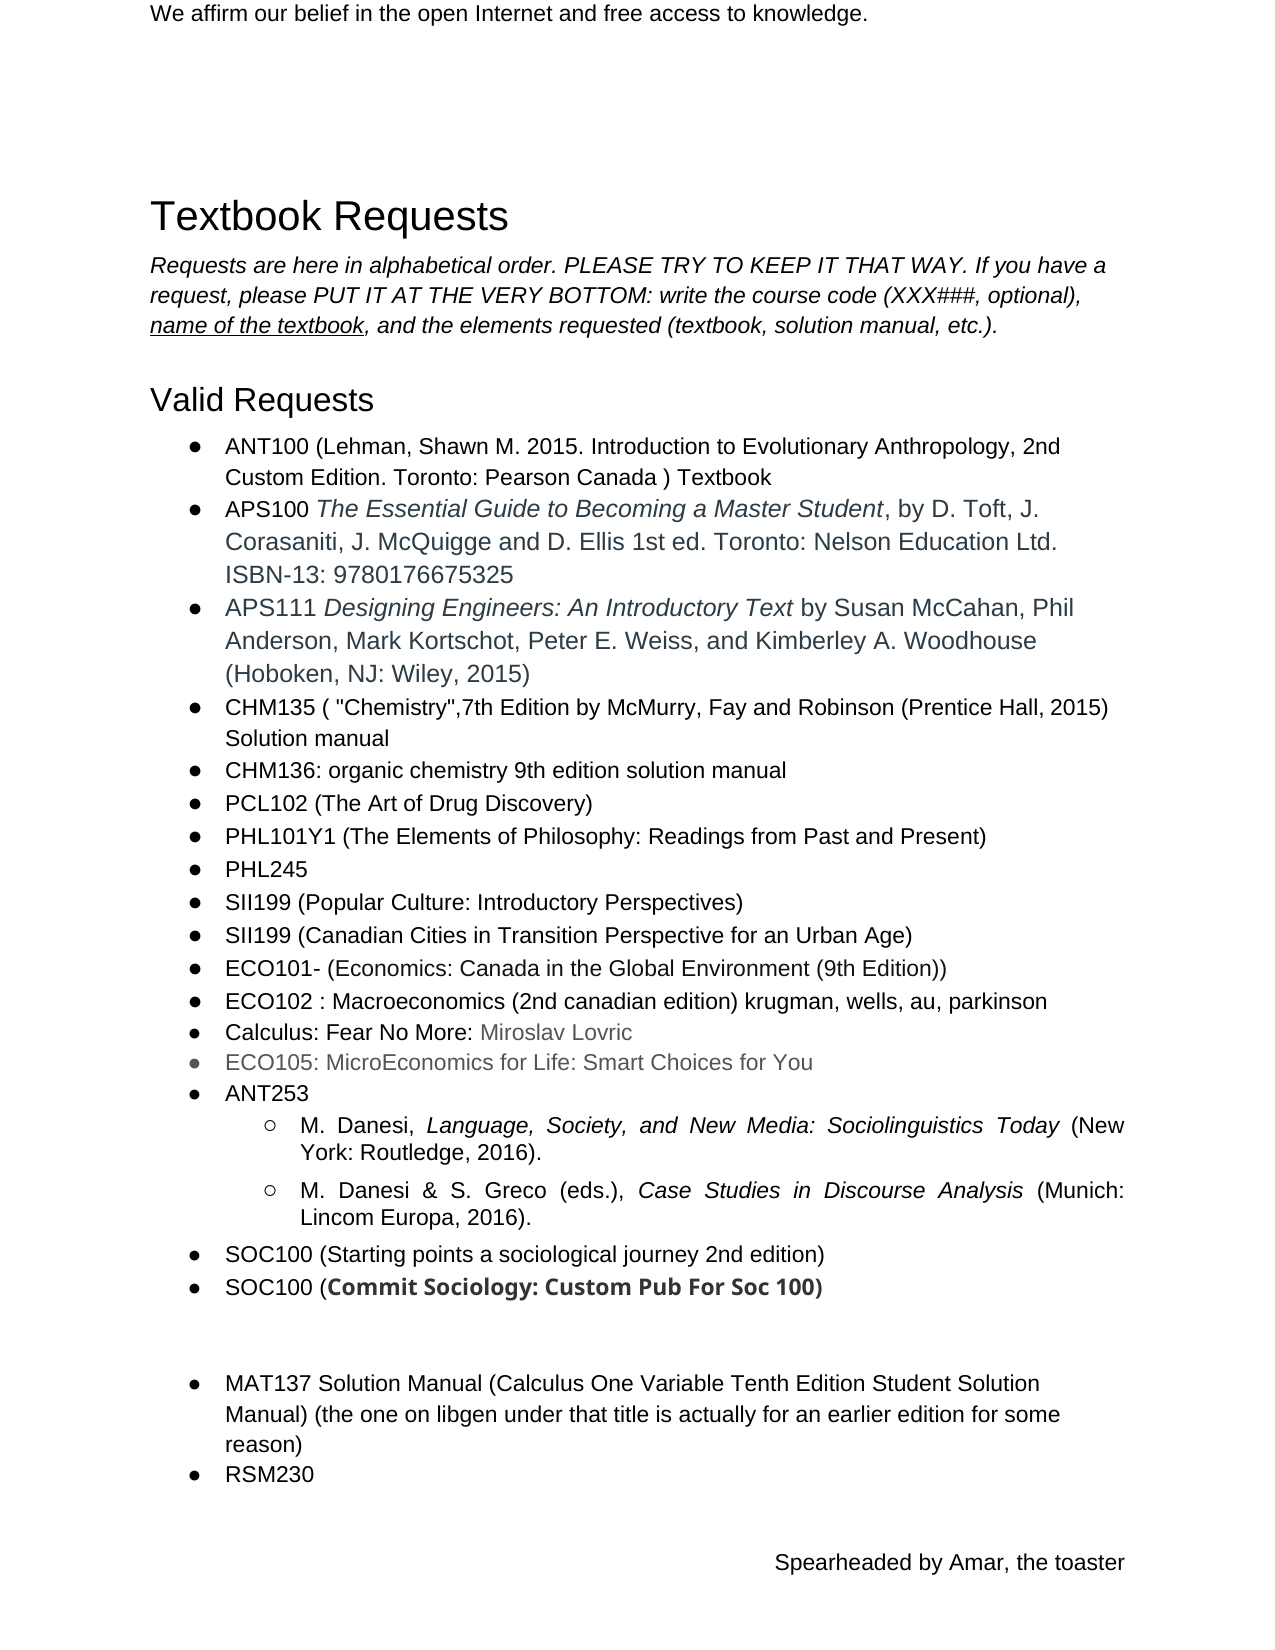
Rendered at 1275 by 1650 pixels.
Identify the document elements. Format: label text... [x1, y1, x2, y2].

list PHL245 [187, 854, 1124, 883]
list ECO102 : Macroeconomics (2nd canadian edition) krugman, wells, au, parkinson [187, 986, 1124, 1015]
list PCL102 (The Art of Drug Discovery) [187, 788, 1124, 817]
list APS111 Designing Engineers: An Introductory Text by Susan McCahan, Phil Anderson, Mark Kortschot, Peter E. Weiss, and Kimberley A. Woodhouse (Hoboken, NJ: Wiley, 2015) [187, 593, 1124, 688]
list ECO105: MicroEconomics for Life: Smart Choices for You [187, 1049, 1124, 1076]
subtitle Textbook Requests [150, 192, 1124, 239]
list SII199 (Canadian Cities in Transition Perspective for an Urban Age) [187, 920, 1124, 949]
list MAT137 Solution Manual (Calculus One Variable Tenth Edition Student Solution Manual) (the one on libgen under that title is actually for an earlier edition for some reason) [187, 1370, 1124, 1457]
list SOC100 (Commit Sociology: Custom Pub For Soc 100) [187, 1271, 1124, 1302]
list M. Danesi & S. Greco (eds.), Case Studies in Discourse Analysis (Munich: Lincom Europa, 2016). [262, 1175, 1124, 1230]
list RSM230 [187, 1461, 1124, 1487]
list APS100 The Essential Guide to Becoming a Master Student, by D. Toft, J. Corasaniti, J. McQuigge and D. Ellis 1st ed. Toronto: Nelson Education Ltd. ISBN-13: 9780176675325 [187, 494, 1124, 589]
list SII199 (Popular Culture: Introductory Perspectives) [187, 887, 1124, 916]
table_header [150, 1307, 1124, 1340]
text Requests are here in alphabetical order. PLEASE TRY TO KEEP IT THAT WAY. If you have a request, please PUT IT AT THE VERY BOTTOM: write the course code (XXX###, optional), name of the textbook, and the elements requested (textbook, solution manual, etc.). [150, 252, 1124, 339]
list Calculus: Fear No More: Miroslav Lovric [187, 1019, 1124, 1045]
list M. Danesi, Language, Society, and New Media: Sociolinguistics Today (New York: Routledge, 2016). [262, 1110, 1124, 1165]
list CHM136: organic chemistry 9th edition solution manual [187, 755, 1124, 784]
list CHM135 ( "Chemistry",7th Edition by McMurry, Fay and Robinson (Prentice Hall, 2015) Solution manual [187, 692, 1124, 751]
list ANT253 [187, 1079, 1124, 1106]
list ECO101- (Economics: Canada in the Global Environment (9th Edition)) [187, 953, 1124, 982]
list SOC100 (Starting points a sociological journey 2nd edition) [187, 1241, 1124, 1267]
list ANT100 (Lehman, Shawn M. 2015. Introduction to Evolutionary Anthropology, 2nd Custom Edition. Toronto: Pearson Canada ) Textbook [187, 431, 1124, 490]
subtitle Valid Requests [150, 380, 1124, 419]
list PHL101Y1 (The Elements of Philosophy: Readings from Past and Present) [187, 821, 1124, 850]
